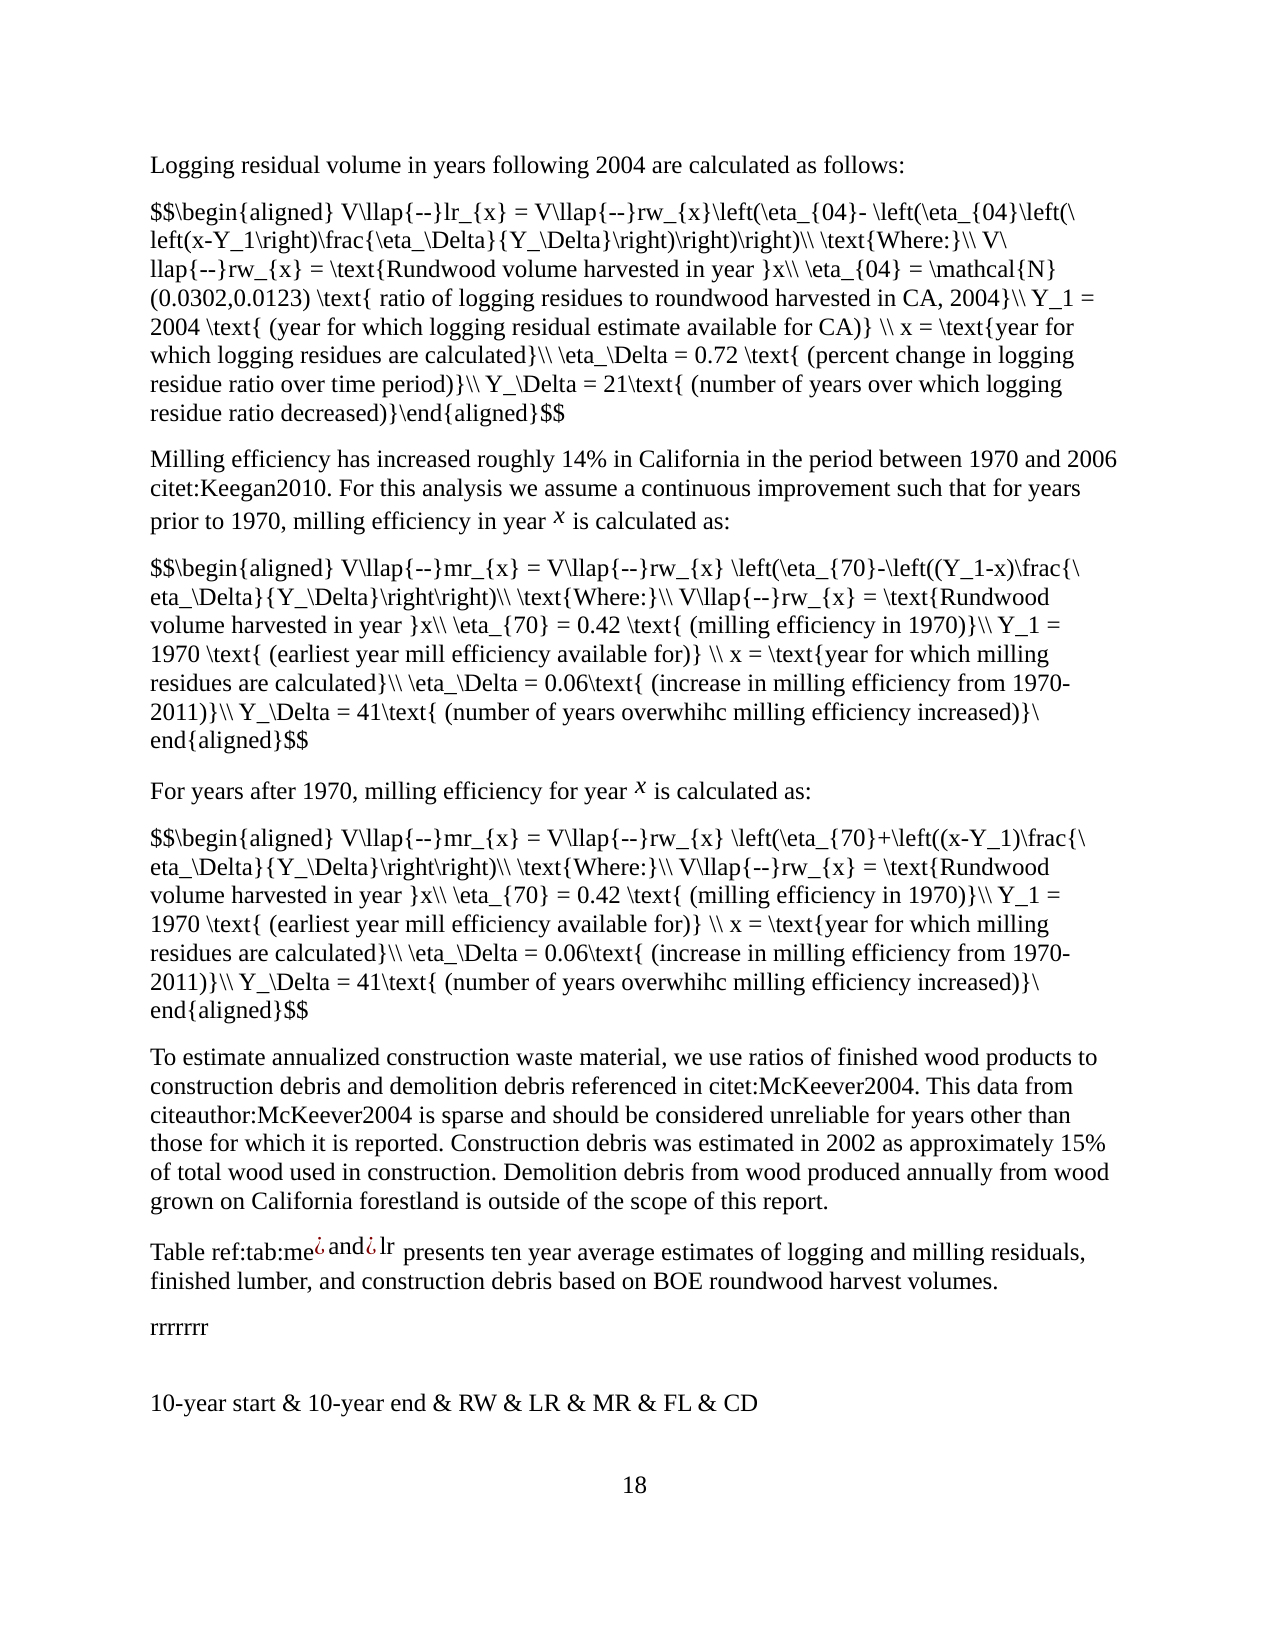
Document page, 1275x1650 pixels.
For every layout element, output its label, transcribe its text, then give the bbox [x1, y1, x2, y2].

text Logging residual volume in years following 2004 are calculated as follows: [150, 150, 1125, 179]
text To estimate annualized construction waste material, we use ratios of finished wood products to construction debris and demolition debris referenced in citet:McKeever2004. This data from citeauthor:McKeever2004 is sparse and should be considered unreliable for years other than those for which it is reported. Construction debris was estimated in 2002 as approximately 15% of total wood used in construction. Demolition debris from wood produced annually from wood grown on California forestland is outside of the scope of this report. [150, 1042, 1125, 1215]
text Milling efficiency has increased roughly 14% in California in the period between 1970 and 2006 citet:Keegan2010. For this analysis we assume a continuous improvement such that for years prior to 1970, milling efficiency in year is calculated as: [150, 444, 1125, 535]
text Table ref:tab:me presents ten year average estimates of logging and milling residuals, finished lumber, and construction debris based on BOE roundwood harvest volumes. [150, 1233, 1125, 1294]
text $$\begin{aligned} V\llap{--}mr_{x} = V\llap{--}rw_{x} \left(\eta_{70}-\left((Y_1-x)\frac{\eta_\Delta}{Y_\Delta}\right\right)\\ \text{Where:}\\ V\llap{--}rw_{x} = \text{Rundwood volume harvested in year }x\\ \eta_{70} = 0.42 \text{ (milling efficiency in 1970)}\\ Y_1 = 1970 \text{ (earliest year mill efficiency available for)} \\ x = \text{year for which milling residues are calculated}\\ \eta_\Delta = 0.06\text{ (increase in milling efficiency from 1970-2011)}\\ Y_\Delta = 41\text{ (number of years overwhihc milling efficiency increased)}\end{aligned}$$ [150, 553, 1125, 754]
text 10-year start & 10-year end & RW & LR & MR & FL & CD [150, 1359, 1125, 1417]
text For years after 1970, milling efficiency for year is calculated as: [150, 772, 1125, 805]
text $$\begin{aligned} V\llap{--}lr_{x} = V\llap{--}rw_{x}\left(\eta_{04}- \left(\eta_{04}\left(\left(x-Y_1\right)\frac{\eta_\Delta}{Y_\Delta}\right)\right)\right)\\ \text{Where:}\\ V\llap{--}rw_{x} = \text{Rundwood volume harvested in year }x\\ \eta_{04} = \mathcal{N}(0.0302,0.0123) \text{ ratio of logging residues to roundwood harvested in CA, 2004}\\ Y_1 = 2004 \text{ (year for which logging residual estimate available for CA)} \\ x = \text{year for which logging residues are calculated}\\ \eta_\Delta = 0.72 \text{ (percent change in logging residue ratio over time period)}\\ Y_\Delta = 21\text{ (number of years over which logging residue ratio decreased)}\end{aligned}$$ [150, 197, 1125, 427]
text $$\begin{aligned} V\llap{--}mr_{x} = V\llap{--}rw_{x} \left(\eta_{70}+\left((x-Y_1)\frac{\eta_\Delta}{Y_\Delta}\right\right)\\ \text{Where:}\\ V\llap{--}rw_{x} = \text{Rundwood volume harvested in year }x\\ \eta_{70} = 0.42 \text{ (milling efficiency in 1970)}\\ Y_1 = 1970 \text{ (earliest year mill efficiency available for)} \\ x = \text{year for which milling residues are calculated}\\ \eta_\Delta = 0.06\text{ (increase in milling efficiency from 1970-2011)}\\ Y_\Delta = 41\text{ (number of years overwhihc milling efficiency increased)}\end{aligned}$$ [150, 823, 1125, 1024]
text rrrrrrr [150, 1312, 1125, 1341]
